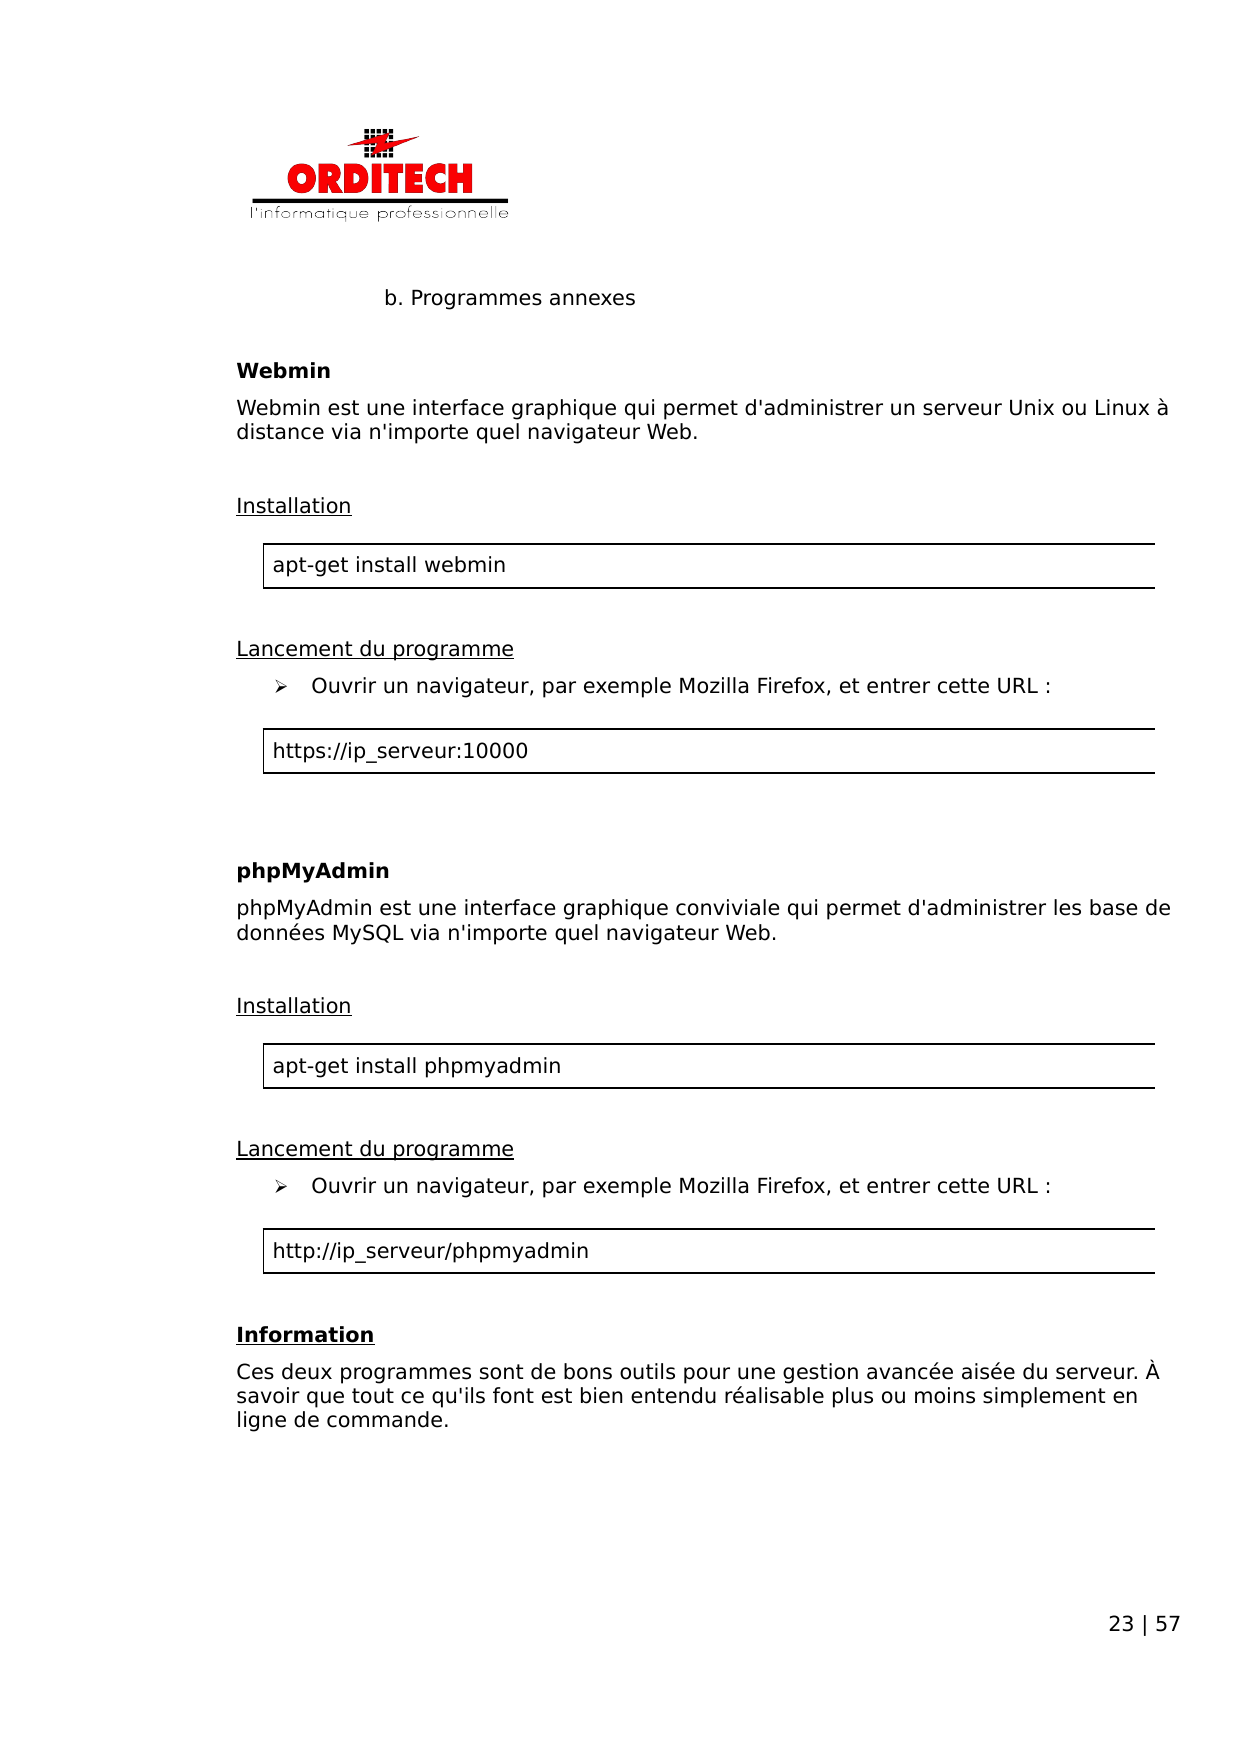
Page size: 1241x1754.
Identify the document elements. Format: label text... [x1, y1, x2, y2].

list Ouvrir un navigateur, par exemple Mozilla Firefox, et entrer cette URL : [274, 674, 1181, 698]
text b. Programmes annexes [236, 286, 1181, 310]
text Webmin est une interface graphique qui permet d'administrer un serveur Unix ou Linux à distance via n'importe quel navigateur Web. [236, 396, 1181, 444]
list Ouvrir un navigateur, par exemple Mozilla Firefox, et entrer cette URL : [274, 1174, 1181, 1198]
text Information [236, 1323, 1181, 1347]
text Lancement du programme [236, 1137, 1181, 1162]
picture [236, 118, 527, 232]
text apt-get install webmin [272, 553, 1146, 578]
text Ces deux programmes sont de bons outils pour une gestion avancée aisée du serveur. À savoir que tout ce qu'ils font est bien entendu réalisable plus ou moins simplement en ligne de commande. [236, 1360, 1181, 1432]
text Lancement du programme [236, 637, 1181, 662]
text Webmin [236, 359, 1181, 383]
text http://ip_serveur/phpmyadmin [272, 1239, 1146, 1263]
text apt-get install phpmyadmin [272, 1054, 1146, 1078]
text Installation [236, 994, 1181, 1018]
text phpMyAdmin est une interface graphique conviviale qui permet d'administrer les base de données MySQL via n'importe quel navigateur Web. [236, 896, 1181, 945]
text phpMyAdmin [236, 859, 1181, 884]
text https://ip_serveur:10000 [272, 739, 1146, 763]
text Installation [236, 494, 1181, 518]
